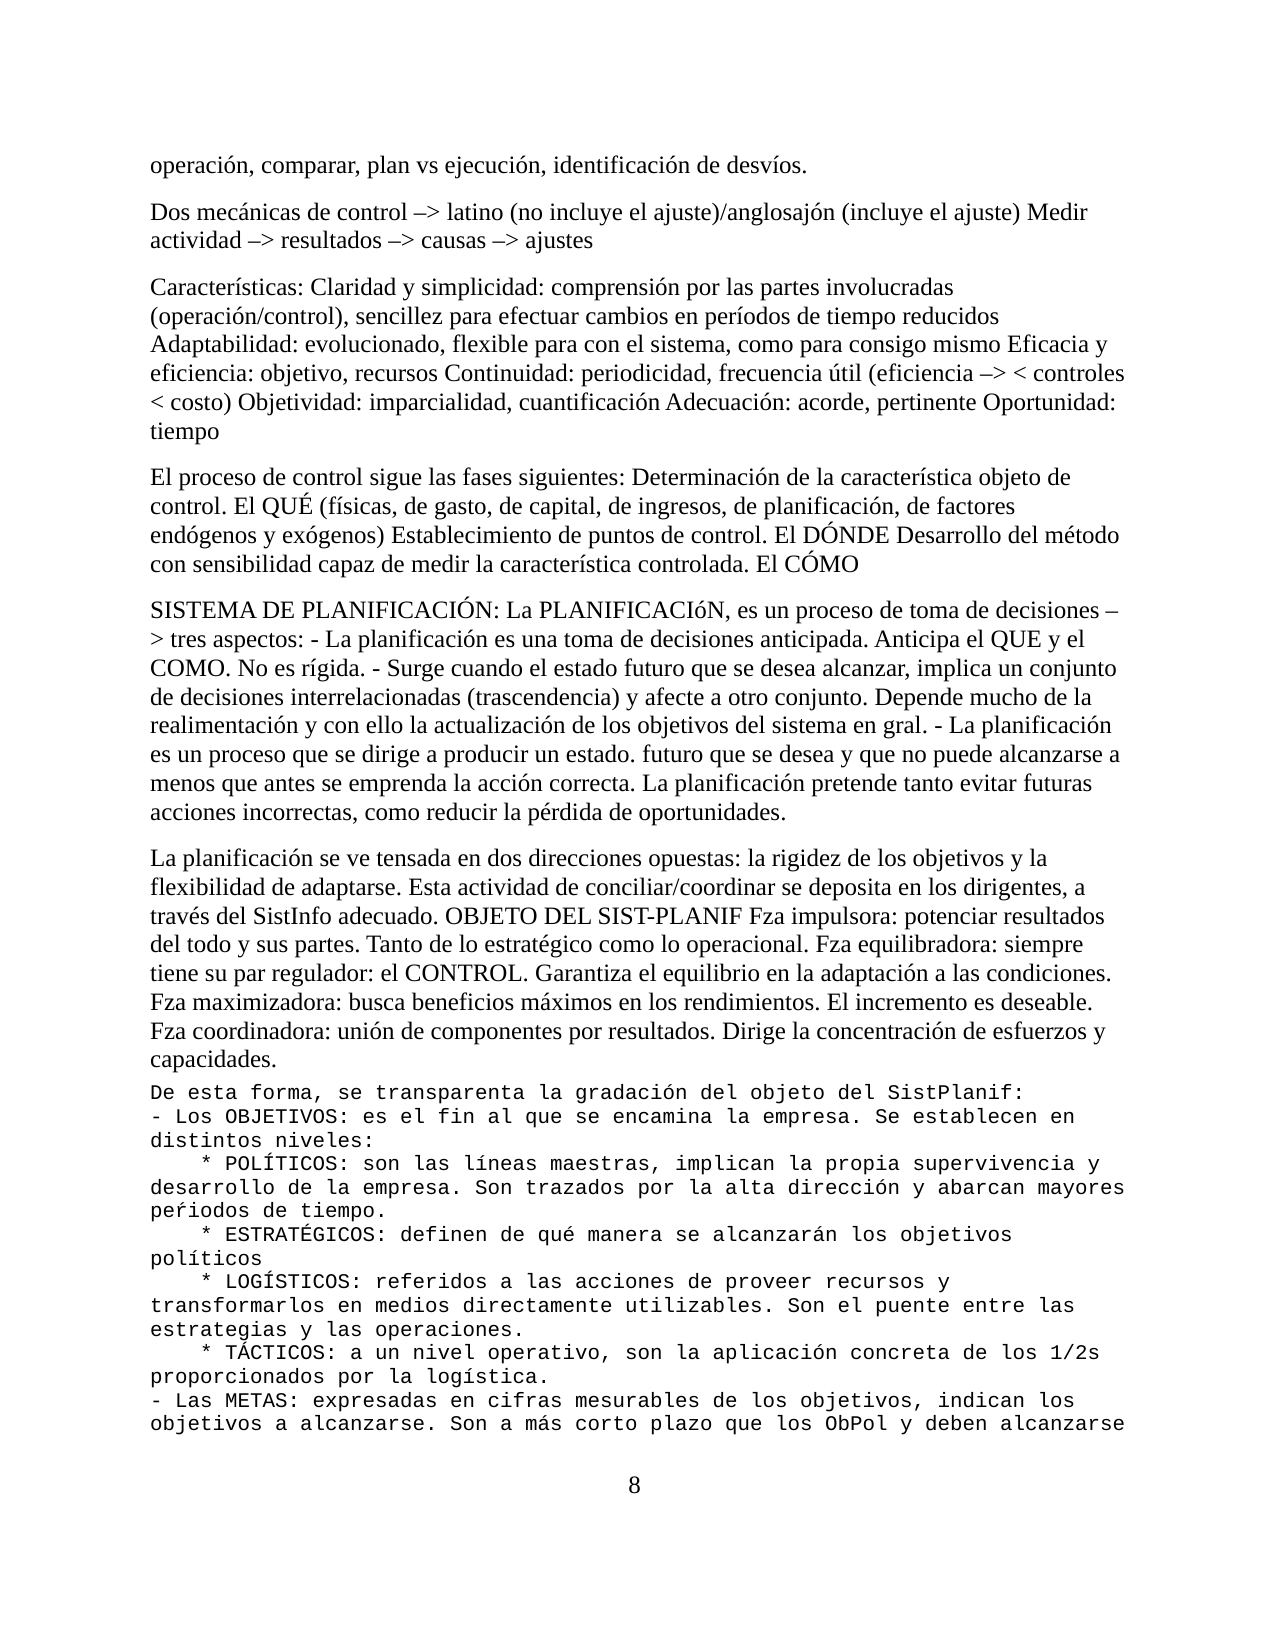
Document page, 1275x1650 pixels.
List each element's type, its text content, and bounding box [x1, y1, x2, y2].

text * POLÍTICOS: son las líneas maestras, implican la propia supervivencia y desarrollo de la empresa. Son trazados por la alta dirección y abarcan mayores peŕiodos de tiempo. [150, 1153, 1125, 1224]
text * LOGÍSTICOS: referidos a las acciones de proveer recursos y transformarlos en medios directamente utilizables. Son el puente entre las estrategias y las operaciones. [150, 1271, 1125, 1342]
text * ESTRATÉGICOS: definen de qué manera se alcanzarán los objetivos políticos [150, 1224, 1125, 1271]
text operación, comparar, plan vs ejecución, identificación de desvíos. [150, 150, 1125, 179]
text Dos mecánicas de control –> latino (no incluye el ajuste)/anglosajón (incluye el ajuste) Medir actividad –> resultados –> causas –> ajustes [150, 197, 1125, 254]
text Características: Claridad y simplicidad: comprensión por las partes involucradas (operación/control), sencillez para efectuar cambios en períodos de tiempo reducidos Adaptabilidad: evolucionado, flexible para con el sistema, como para consigo mismo Eficacia y eficiencia: objetivo, recursos Continuidad: periodicidad, frecuencia útil (eficiencia –> < controles < costo) Objetividad: imparcialidad, cuantificación Adecuación: acorde, pertinente Oportunidad: tiempo [150, 272, 1125, 444]
text * TÁCTICOS: a un nivel operativo, son la aplicación concreta de los 1/2s proporcionados por la logística. [150, 1342, 1125, 1390]
text SISTEMA DE PLANIFICACIÓN: La PLANIFICACIóN, es un proceso de toma de decisiones –> tres aspectos: - La planificación es una toma de decisiones anticipada. Anticipa el QUE y el COMO. No es rígida. - Surge cuando el estado futuro que se desea alcanzar, implica un conjunto de decisiones interrelacionadas (trascendencia) y afecte a otro conjunto. Depende mucho de la realimentación y con ello la actualización de los objetivos del sistema en gral. - La planificación es un proceso que se dirige a producir un estado. futuro que se desea y que no puede alcanzarse a menos que antes se emprenda la acción correcta. La planificación pretende tanto evitar futuras acciones incorrectas, como reducir la pérdida de oportunidades. [150, 595, 1125, 825]
text El proceso de control sigue las fases siguientes: Determinación de la característica objeto de control. El QUÉ (físicas, de gasto, de capital, de ingresos, de planificación, de factores endógenos y exógenos) Establecimiento de puntos de control. El DÓNDE Desarrollo del método con sensibilidad capaz de medir la característica controlada. El CÓMO [150, 462, 1125, 577]
text - Los OBJETIVOS: es el fin al que se encamina la empresa. Se establecen en distintos niveles: [150, 1106, 1125, 1153]
text - Las METAS: expresadas en cifras mesurables de los objetivos, indican los objetivos a alcanzarse. Son a más corto plazo que los ObPol y deben alcanzarse [150, 1390, 1125, 1437]
text La planificación se ve tensada en dos direcciones opuestas: la rigidez de los objetivos y la flexibilidad de adaptarse. Esta actividad de conciliar/coordinar se deposita en los dirigentes, a través del SistInfo adecuado. OBJETO DEL SIST-PLANIF Fza impulsora: potenciar resultados del todo y sus partes. Tanto de lo estratégico como lo operacional. Fza equilibradora: siempre tiene su par regulador: el CONTROL. Garantiza el equilibrio en la adaptación a las condiciones. Fza maximizadora: busca beneficios máximos en los rendimientos. El incremento es deseable. Fza coordinadora: unión de componentes por resultados. Dirige la concentración de esfuerzos y capacidades. [150, 843, 1125, 1073]
text De esta forma, se transparenta la gradación del objeto del SistPlanif: [150, 1082, 1125, 1106]
